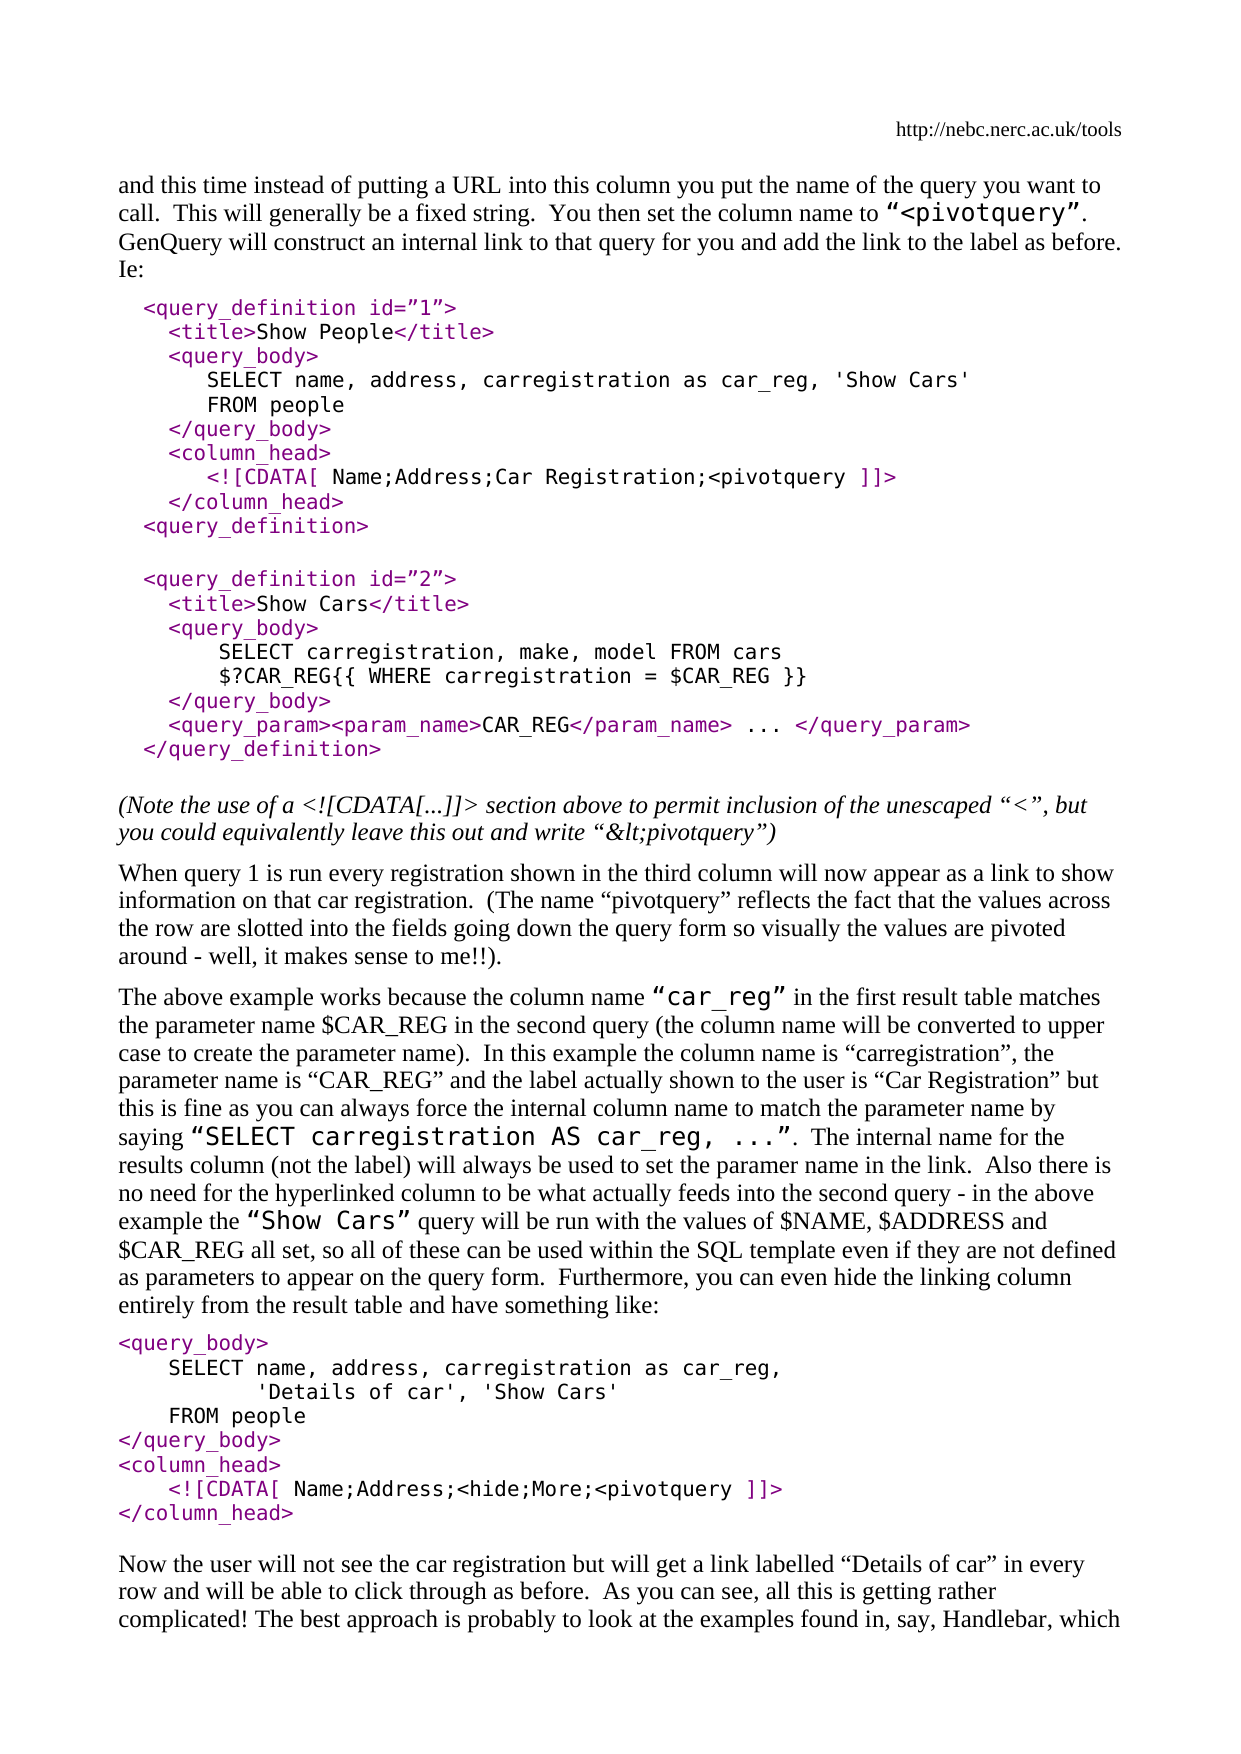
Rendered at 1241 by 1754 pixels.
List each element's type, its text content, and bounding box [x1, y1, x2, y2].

text <column_head> [118, 441, 1122, 465]
text <query_param><param_name>CAR_REG</param_name> ... </query_param> [118, 713, 1122, 737]
text (Note the use of a <![CDATA[...]]> section above to permit inclusion of the unescaped “<”, but you could equivalently leave this out and write “&lt;pivotquery”) [118, 791, 1122, 846]
text <query_definition> [118, 514, 1122, 538]
text </query_body> [118, 417, 1122, 441]
text <query_body> [118, 616, 1122, 640]
text FROM people [118, 393, 1122, 417]
text 'Details of car', 'Show Cars' [118, 1380, 1122, 1404]
text $?CAR_REG{{ WHERE carregistration = $CAR_REG }} [118, 664, 1122, 689]
text and this time instead of putting a URL into this column you put the name of the query you want to call. This will generally be a fixed string. You then set the column name to “<pivotquery”. GenQuery will construct an internal link to that query for you and add the link to the label as before. Ie: [118, 171, 1122, 283]
text When query 1 is run every registration shown in the third column will now appear as a link to show information on that car registration. (The name “pivotquery” reflects the fact that the values across the row are slotted into the fields going down the query form so visually the values are pivoted around - well, it makes sense to me!!). [118, 859, 1122, 969]
text <title>Show People</title> [118, 320, 1122, 344]
text SELECT name, address, carregistration as car_reg, 'Show Cars' [118, 368, 1122, 393]
text <![CDATA[ Name;Address;<hide;More;<pivotquery ]]> [118, 1477, 1122, 1501]
text SELECT carregistration, make, model FROM cars [118, 640, 1122, 664]
text </query_definition> [118, 737, 1122, 762]
text Now the user will not see the car registration but will get a link labelled “Details of car” in every row and will be able to click through as before. As you can see, all this is getting rather complicated! The best approach is probably to look at the examples found in, say, Handlebar, which [118, 1550, 1122, 1633]
text <query_definition id=”2”> [118, 567, 1122, 592]
text </query_body> [118, 1428, 1122, 1453]
text <query_body> [118, 1331, 1122, 1356]
text FROM people [118, 1404, 1122, 1428]
text SELECT name, address, carregistration as car_reg, [118, 1356, 1122, 1380]
text The above example works because the column name “car_reg” in the first result table matches the parameter name $CAR_REG in the second query (the column name will be converted to upper case to create the parameter name). In this example the column name is “carregistration”, the parameter name is “CAR_REG” and the label actually shown to the user is “Car Registration” but this is fine as you can always force the internal column name to match the parameter name by saying “SELECT carregistration AS car_reg, ...”. The internal name for the results column (not the label) will always be used to set the paramer name in the link. Also there is no need for the hyperlinked column to be what actually feeds into the second query - in the above example the “Show Cars” query will be run with the values of $NAME, $ADDRESS and $CAR_REG all set, so all of these can be used within the SQL template even if they are not defined as parameters to appear on the query form. Furthermore, you can even hide the linking column entirely from the result table and have something like: [118, 982, 1122, 1319]
text </query_body> [118, 689, 1122, 713]
text <![CDATA[ Name;Address;Car Registration;<pivotquery ]]> [118, 465, 1122, 490]
text <query_body> [118, 344, 1122, 368]
text <title>Show Cars</title> [118, 592, 1122, 616]
text </column_head> [118, 1501, 1122, 1526]
text </column_head> [118, 490, 1122, 514]
text <query_definition id=”1”> [118, 296, 1122, 320]
text <column_head> [118, 1453, 1122, 1477]
